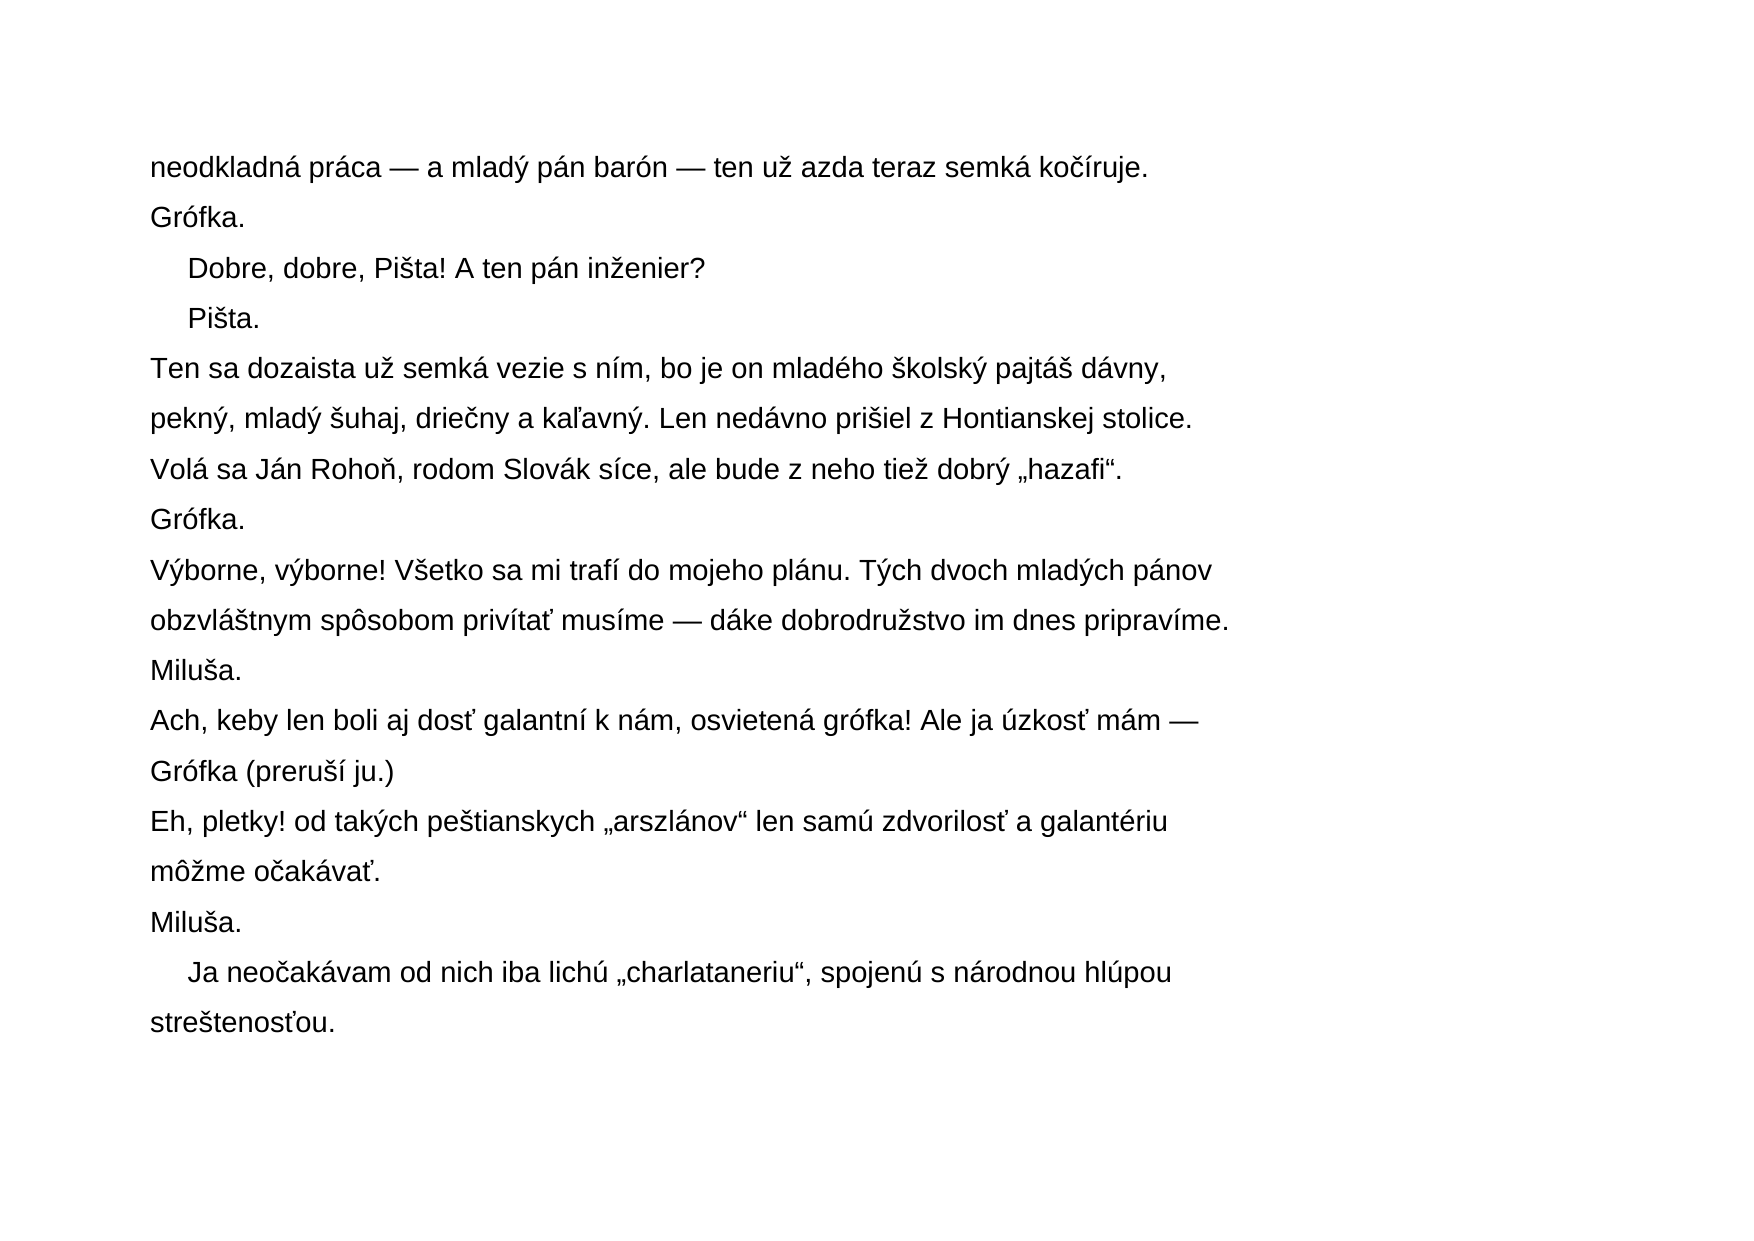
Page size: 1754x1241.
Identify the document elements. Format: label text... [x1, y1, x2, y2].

text Pišta. [150, 301, 1243, 334]
text Dobre, dobre, Pišta! A ten pán inženier? [150, 251, 1243, 284]
text Ten sa dozaista už semká vezie s ním, bo je on mladého školský pajtáš dávny, pekný, mladý šuhaj, driečny a kaľavný. Len nedávno prišiel z Hontianskej stolice. Volá sa Ján Rohoň, rodom Slovák síce, ale bude z neho tiež dobrý „hazafi“. [150, 351, 1243, 485]
text Grófka. [150, 200, 1243, 234]
text Ach, keby len boli aj dosť galantní k nám, osvietená grófka! Ale ja úzkosť mám — [150, 703, 1243, 737]
text Výborne, výborne! Všetko sa mi trafí do mojeho plánu. Tých dvoch mladých pánov obzvláštnym spôsobom privítať musíme — dáke dobrodružstvo im dnes pripravíme. Miluša. [150, 552, 1243, 687]
text Eh, pletky! od takých peštianskych „arszlánov“ len samú zdvorilosť a galantériu môžme očakávať. [150, 804, 1243, 888]
text neodkladná práca — a mladý pán barón — ten už azda teraz semká kočíruje. [150, 150, 1243, 183]
text Miluša. [150, 905, 1243, 938]
text Ja neočakávam od nich iba lichú „charlataneriu“, spojenú s národnou hlúpou streštenosťou. [150, 955, 1243, 1039]
text Grófka. [150, 502, 1243, 536]
text Grófka (preruší ju.) [150, 754, 1243, 787]
